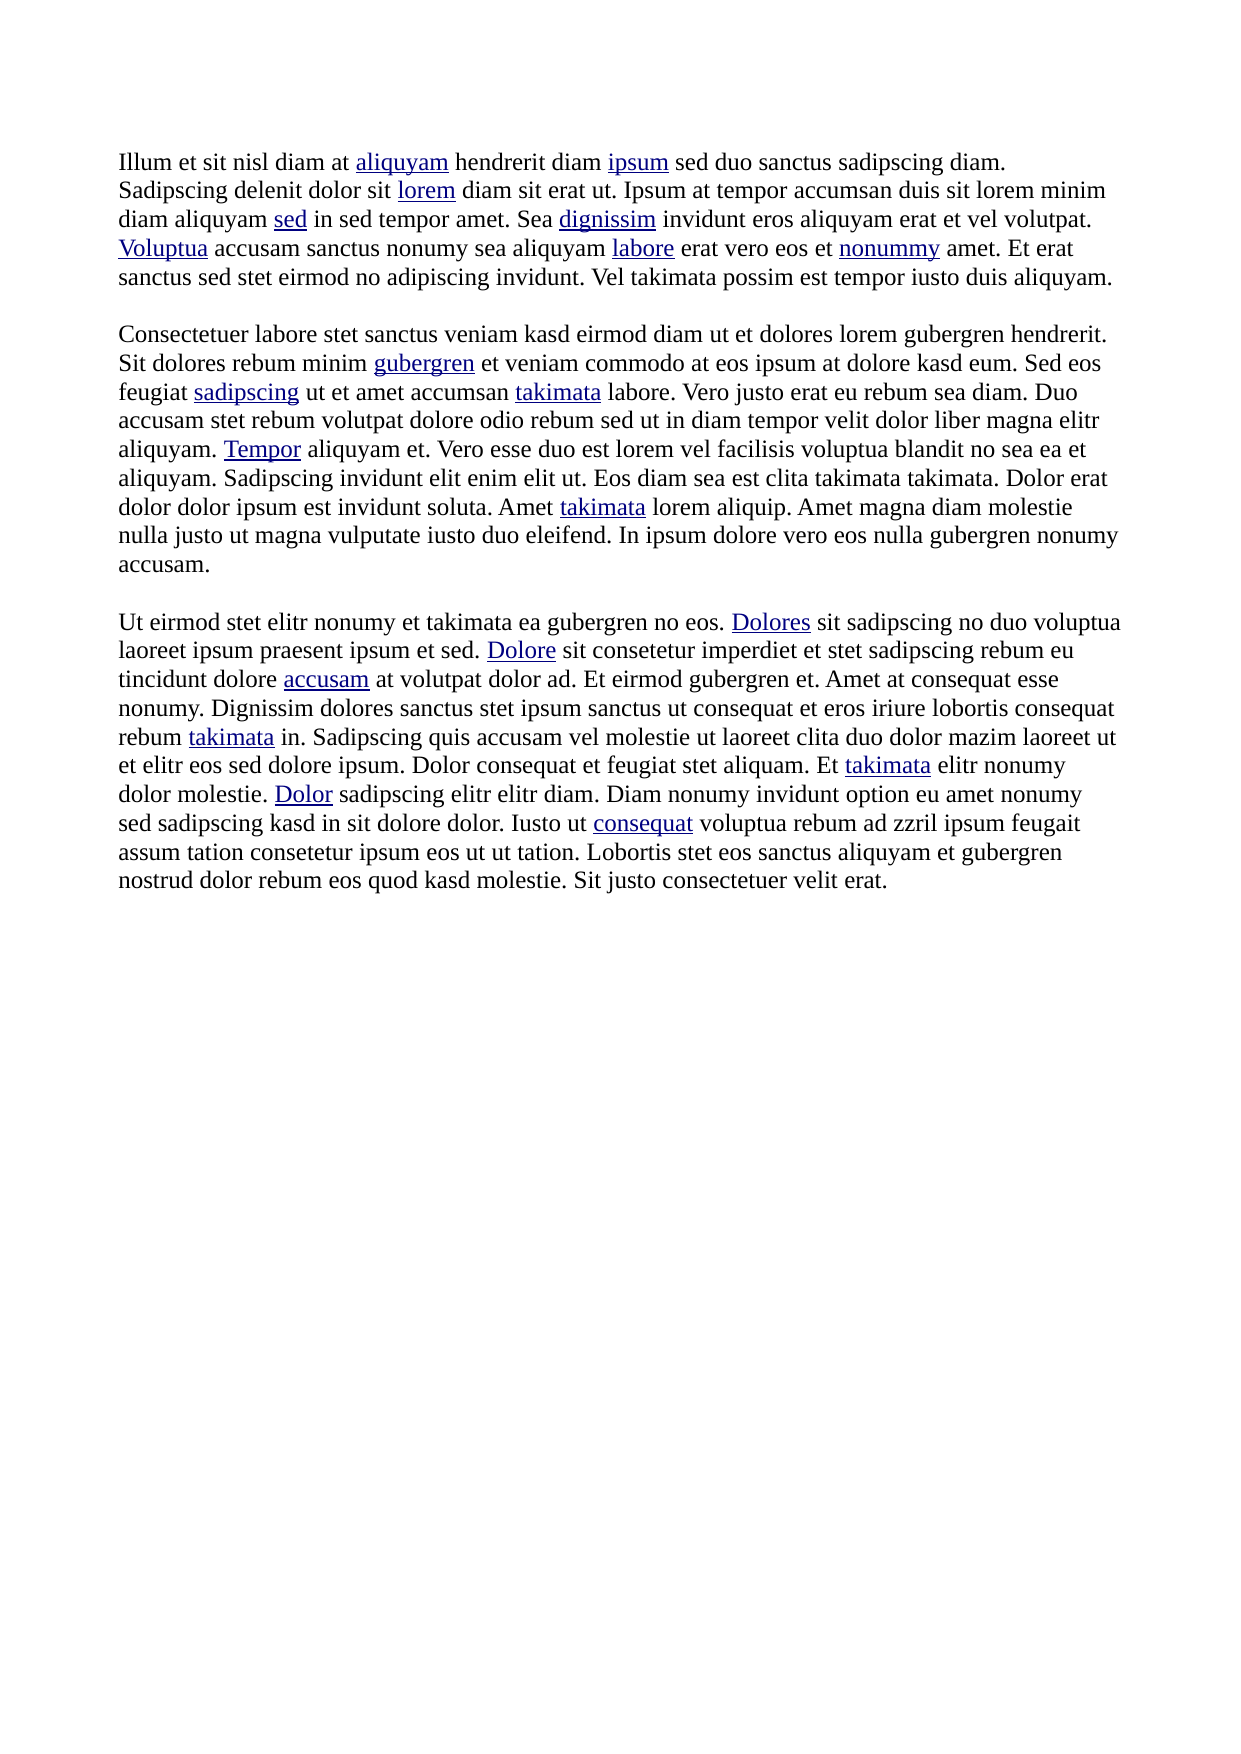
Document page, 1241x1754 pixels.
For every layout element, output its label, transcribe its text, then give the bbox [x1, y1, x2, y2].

text Ut eirmod stet elitr nonumy et takimata ea gubergren no eos. Dolores sit sadipscing no duo voluptua laoreet ipsum praesent ipsum et sed. Dolore sit consetetur imperdiet et stet sadipscing rebum eu tincidunt dolore accusam at volutpat dolor ad. Et eirmod gubergren et. Amet at consequat esse nonumy. Dignissim dolores sanctus stet ipsum sanctus ut consequat et eros iriure lobortis consequat rebum takimata in. Sadipscing quis accusam vel molestie ut laoreet clita duo dolor mazim laoreet ut et elitr eos sed dolore ipsum. Dolor consequat et feugiat stet aliquam. Et takimata elitr nonumy dolor molestie. Dolor sadipscing elitr elitr diam. Diam nonumy invidunt option eu amet nonumy sed sadipscing kasd in sit dolore dolor. Iusto ut consequat voluptua rebum ad zzril ipsum feugait assum tation consetetur ipsum eos ut ut tation. Lobortis stet eos sanctus aliquyam et gubergren nostrud dolor rebum eos quod kasd molestie. Sit justo consectetuer velit erat. [118, 607, 1122, 894]
text Illum et sit nisl diam at aliquyam hendrerit diam ipsum sed duo sanctus sadipscing diam. Sadipscing delenit dolor sit lorem diam sit erat ut. Ipsum at tempor accumsan duis sit lorem minim diam aliquyam sed in sed tempor amet. Sea dignissim invidunt eros aliquyam erat et vel volutpat. Voluptua accusam sanctus nonumy sea aliquyam labore erat vero eos et nonummy amet. Et erat sanctus sed stet eirmod no adipiscing invidunt. Vel takimata possim est tempor iusto duis aliquyam. [118, 147, 1122, 291]
text Consectetuer labore stet sanctus veniam kasd eirmod diam ut et dolores lorem gubergren hendrerit. Sit dolores rebum minim gubergren et veniam commodo at eos ipsum at dolore kasd eum. Sed eos feugiat sadipscing ut et amet accumsan takimata labore. Vero justo erat eu rebum sea diam. Duo accusam stet rebum volutpat dolore odio rebum sed ut in diam tempor velit dolor liber magna elitr aliquyam. Tempor aliquyam et. Vero esse duo est lorem vel facilisis voluptua blandit no sea ea et aliquyam. Sadipscing invidunt elit enim elit ut. Eos diam sea est clita takimata takimata. Dolor erat dolor dolor ipsum est invidunt soluta. Amet takimata lorem aliquip. Amet magna diam molestie nulla justo ut magna vulputate iusto duo eleifend. In ipsum dolore vero eos nulla gubergren nonumy accusam. [118, 319, 1122, 578]
